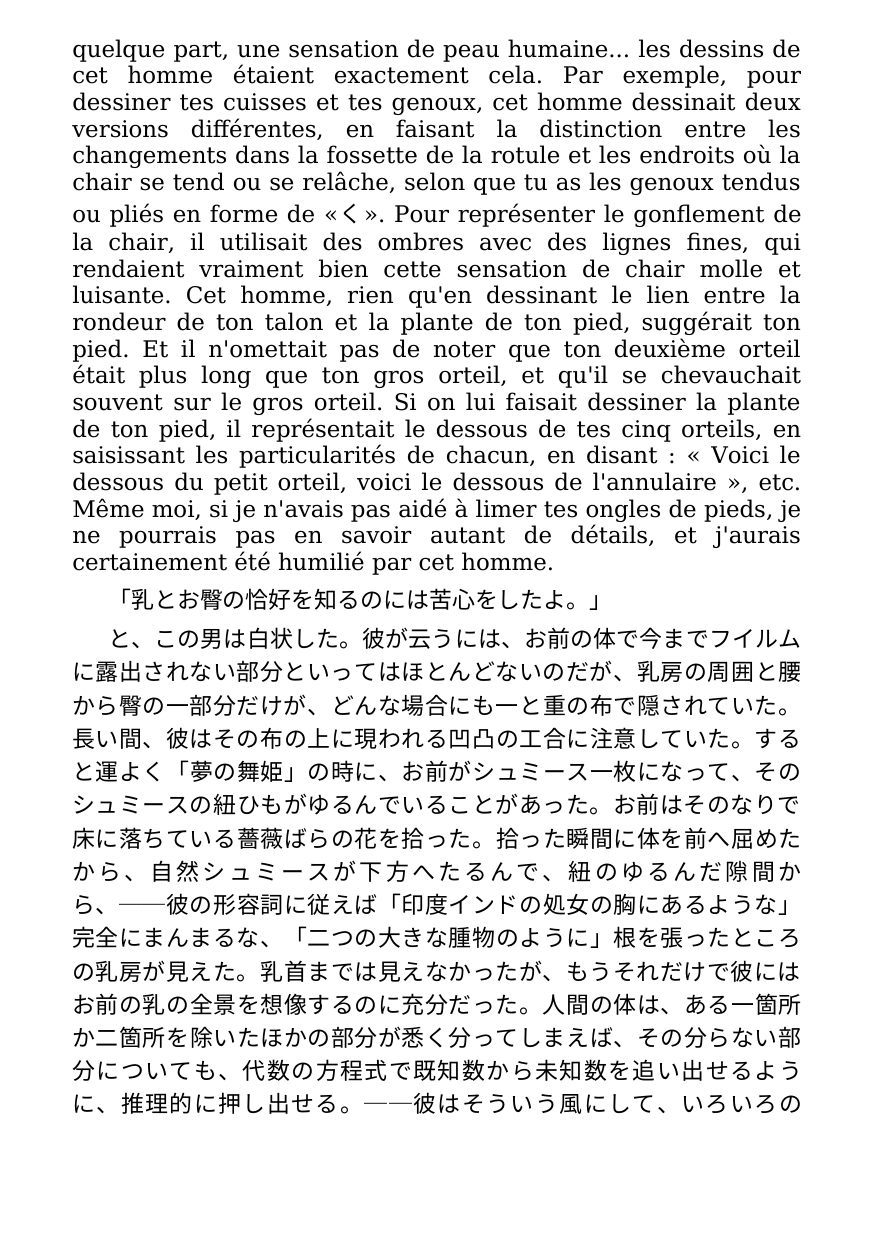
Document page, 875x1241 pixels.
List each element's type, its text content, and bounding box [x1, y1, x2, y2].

text 「乳とお臀の恰好を知るのには苦心をしたよ。」 [72, 582, 802, 615]
text quelque part, une sensation de peau humaine... les dessins de cet homme étaient exactement cela. Par exemple, pour dessiner tes cuisses et tes genoux, cet homme dessinait deux versions différentes, en faisant la distinction entre les changements dans la fossette de la rotule et les endroits où la chair se tend ou se relâche, selon que tu as les genoux tendus ou pliés en forme de «く». Pour représenter le gonflement de la chair, il utilisait des ombres avec des lignes fines, qui rendaient vraiment bien cette sensation de chair molle et luisante. Cet homme, rien qu'en dessinant le lien entre la rondeur de ton talon et la plante de ton pied, suggérait ton pied. Et il n'omettait pas de noter que ton deuxième orteil était plus long que ton gros orteil, et qu'il se chevauchait souvent sur le gros orteil. Si on lui faisait dessiner la plante de ton pied, il représentait le dessous de tes cinq orteils, en saisissant les particularités de chacun, en disant : « Voici le dessous du petit orteil, voici le dessous de l'annulaire », etc. Même moi, si je n'avais pas aidé à limer tes ongles de pieds, je ne pourrais pas en savoir autant de détails, et j'aurais certainement été humilié par cet homme. [72, 36, 802, 576]
text と、この男は白状した。彼が云うには、お前の体で今までフイルムに露出されない部分といってはほとんどないのだが、乳房の周囲と腰から臀の一部分だけが、どんな場合にも一と重の布で隠されていた。長い間、彼はその布の上に現われる凹凸の工合に注意していた。すると運よく「夢の舞姫」の時に、お前がシュミース一枚になって、そのシュミースの紐ひもがゆるんでいることがあった。お前はそのなりで床に落ちている薔薇ばらの花を拾った。拾った瞬間に体を前へ屈めたから、自然シュミースが下方へたるんで、紐のゆるんだ隙間から、──彼の形容詞に従えば「印度インドの処女の胸にあるような」完全にまんまるな、「二つの大きな腫物のように」根を張ったところの乳房が見えた。乳首までは見えなかったが、もうそれだけで彼にはお前の乳の全景を想像するのに充分だった。人間の体は、ある一箇所か二箇所を除いたほかの部分が悉く分ってしまえば、その分らない部分についても、代数の方程式で既知数から未知数を追い出せるように、推理的に押し出せる。──彼はそういう風にして、いろいろの [72, 621, 802, 1119]
